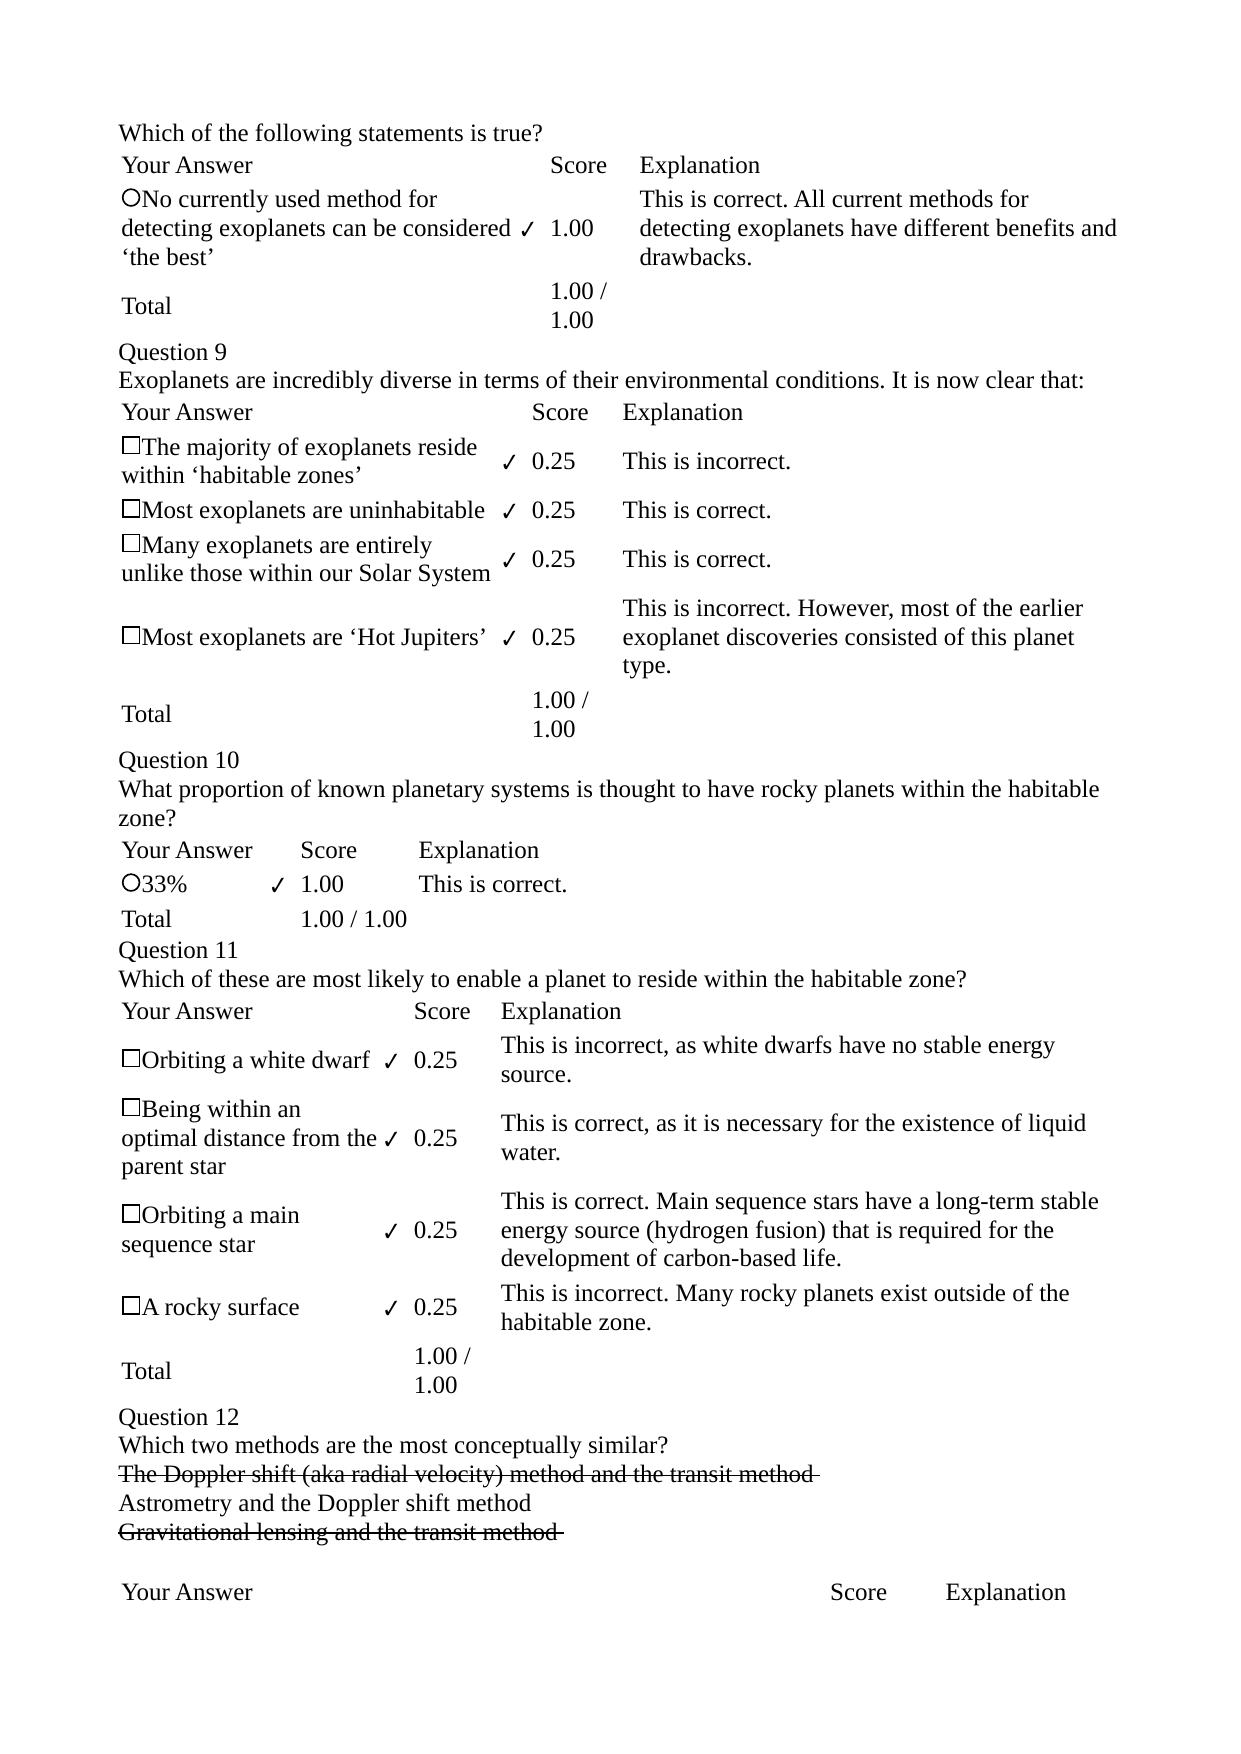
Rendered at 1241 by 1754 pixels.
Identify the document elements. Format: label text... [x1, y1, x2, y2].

table_cell 0.25 [411, 1028, 498, 1091]
table_header Explanation [498, 993, 1122, 1028]
text Which two methods are the most conceptually similar? [118, 1431, 1122, 1459]
table_cell This is correct. [620, 527, 1122, 590]
table_cell 0.25 [529, 590, 619, 682]
text Question 11 [118, 936, 1122, 964]
table_cell 1.00 / 1.00 [411, 1339, 498, 1402]
table_cell Total [118, 682, 499, 746]
table_cell [415, 901, 577, 936]
table_cell The majority of exoplanets reside within ‘habitable zones’ [118, 429, 499, 492]
table_cell 0.25 [411, 1275, 498, 1338]
table_header [268, 832, 297, 866]
text Question 10 [118, 746, 1122, 774]
text Astrometry and the Doppler shift method [118, 1488, 1122, 1517]
table_cell 0.25 [529, 492, 619, 527]
table_header Explanation [620, 394, 1122, 429]
table_cell Most exoplanets are uninhabitable [118, 492, 499, 527]
table_cell This is incorrect. [620, 429, 1122, 492]
table_cell ✔ [381, 1183, 411, 1275]
table_header [499, 394, 529, 429]
table_cell ✔ [381, 1275, 411, 1338]
table_cell [268, 901, 297, 936]
table_header Score [411, 993, 498, 1028]
table_cell ✔ [381, 1091, 411, 1183]
table_cell 0.25 [529, 527, 619, 590]
table_cell ✔ [268, 866, 297, 901]
table_cell ✔ [499, 492, 529, 527]
table_cell Many exoplanets are entirely unlike those within our Solar System [118, 527, 499, 590]
table_header Your Answer [118, 1574, 802, 1609]
table_cell This is incorrect, as white dwarfs have no stable energy source. [498, 1028, 1122, 1091]
table_cell Total [118, 274, 517, 337]
table_cell [636, 274, 1122, 337]
table_cell [381, 1339, 411, 1402]
text Which of these are most likely to enable a planet to reside within the habitable zone? [118, 964, 1122, 993]
table_cell ✔ [499, 429, 529, 492]
table_cell This is correct. Main sequence stars have a long-term stable energy source (hydrogen fusion) that is required for the development of carbon-based life. [498, 1183, 1122, 1275]
table_header Your Answer [118, 832, 267, 866]
table_cell This is correct. All current methods for detecting exoplanets have different benefits and drawbacks. [636, 181, 1122, 273]
table_cell A rocky surface [118, 1275, 381, 1338]
table_header Score [547, 147, 636, 181]
text Question 12 [118, 1402, 1122, 1431]
table_cell ✔ [499, 590, 529, 682]
table_cell Total [118, 1339, 381, 1402]
table_header Explanation [943, 1574, 1122, 1609]
table_cell 0.25 [411, 1183, 498, 1275]
text Which of the following statements is true? [118, 118, 1122, 147]
table_cell 1.00 [547, 181, 636, 273]
table_header Score [529, 394, 619, 429]
table_cell Orbiting a white dwarf [118, 1028, 381, 1091]
text The Doppler shift (aka radial velocity) method and the transit method [118, 1459, 1122, 1488]
table_header Your Answer [118, 993, 381, 1028]
table_cell 1.00 / 1.00 [297, 901, 415, 936]
table_cell This is correct, as it is necessary for the existence of liquid water. [498, 1091, 1122, 1183]
table_cell 0.25 [529, 429, 619, 492]
table_header [381, 993, 411, 1028]
table_cell 33% [118, 866, 267, 901]
table_cell 1.00 / 1.00 [529, 682, 619, 746]
text Question 9 [118, 337, 1122, 366]
table_header Your Answer [118, 394, 499, 429]
table_cell Being within an optimal distance from the parent star [118, 1091, 381, 1183]
table_header Score [297, 832, 415, 866]
table_cell 1.00 / 1.00 [547, 274, 636, 337]
table_cell 1.00 [297, 866, 415, 901]
table_cell This is correct. [620, 492, 1122, 527]
table_cell This is incorrect. However, most of the earlier exoplanet discoveries consisted of this planet type. [620, 590, 1122, 682]
text What proportion of known planetary systems is thought to have rocky planets within the habitable zone? [118, 774, 1122, 832]
table_cell Orbiting a main sequence star [118, 1183, 381, 1275]
table_header [802, 1574, 827, 1609]
table_cell This is incorrect. Many rocky planets exist outside of the habitable zone. [498, 1275, 1122, 1338]
table_header Score [827, 1574, 942, 1609]
table_cell ✔ [499, 527, 529, 590]
table_cell Most exoplanets are ‘Hot Jupiters’ [118, 590, 499, 682]
table_cell [517, 274, 547, 337]
table_cell [499, 682, 529, 746]
table_cell [498, 1339, 1122, 1402]
text Gravitational lensing and the transit method [118, 1517, 1122, 1546]
table_cell ✔ [381, 1028, 411, 1091]
table_header [517, 147, 547, 181]
table_cell This is correct. [415, 866, 577, 901]
table_cell ✔ [517, 181, 547, 273]
table_header Your Answer [118, 147, 517, 181]
table_cell Total [118, 901, 267, 936]
text Exoplanets are incredibly diverse in terms of their environmental conditions. It is now clear that: [118, 366, 1122, 394]
table_header Explanation [636, 147, 1122, 181]
table_cell [620, 682, 1122, 746]
table_header Explanation [415, 832, 577, 866]
table_cell No currently used method for detecting exoplanets can be considered ‘the best’ [118, 181, 517, 273]
table_cell 0.25 [411, 1091, 498, 1183]
